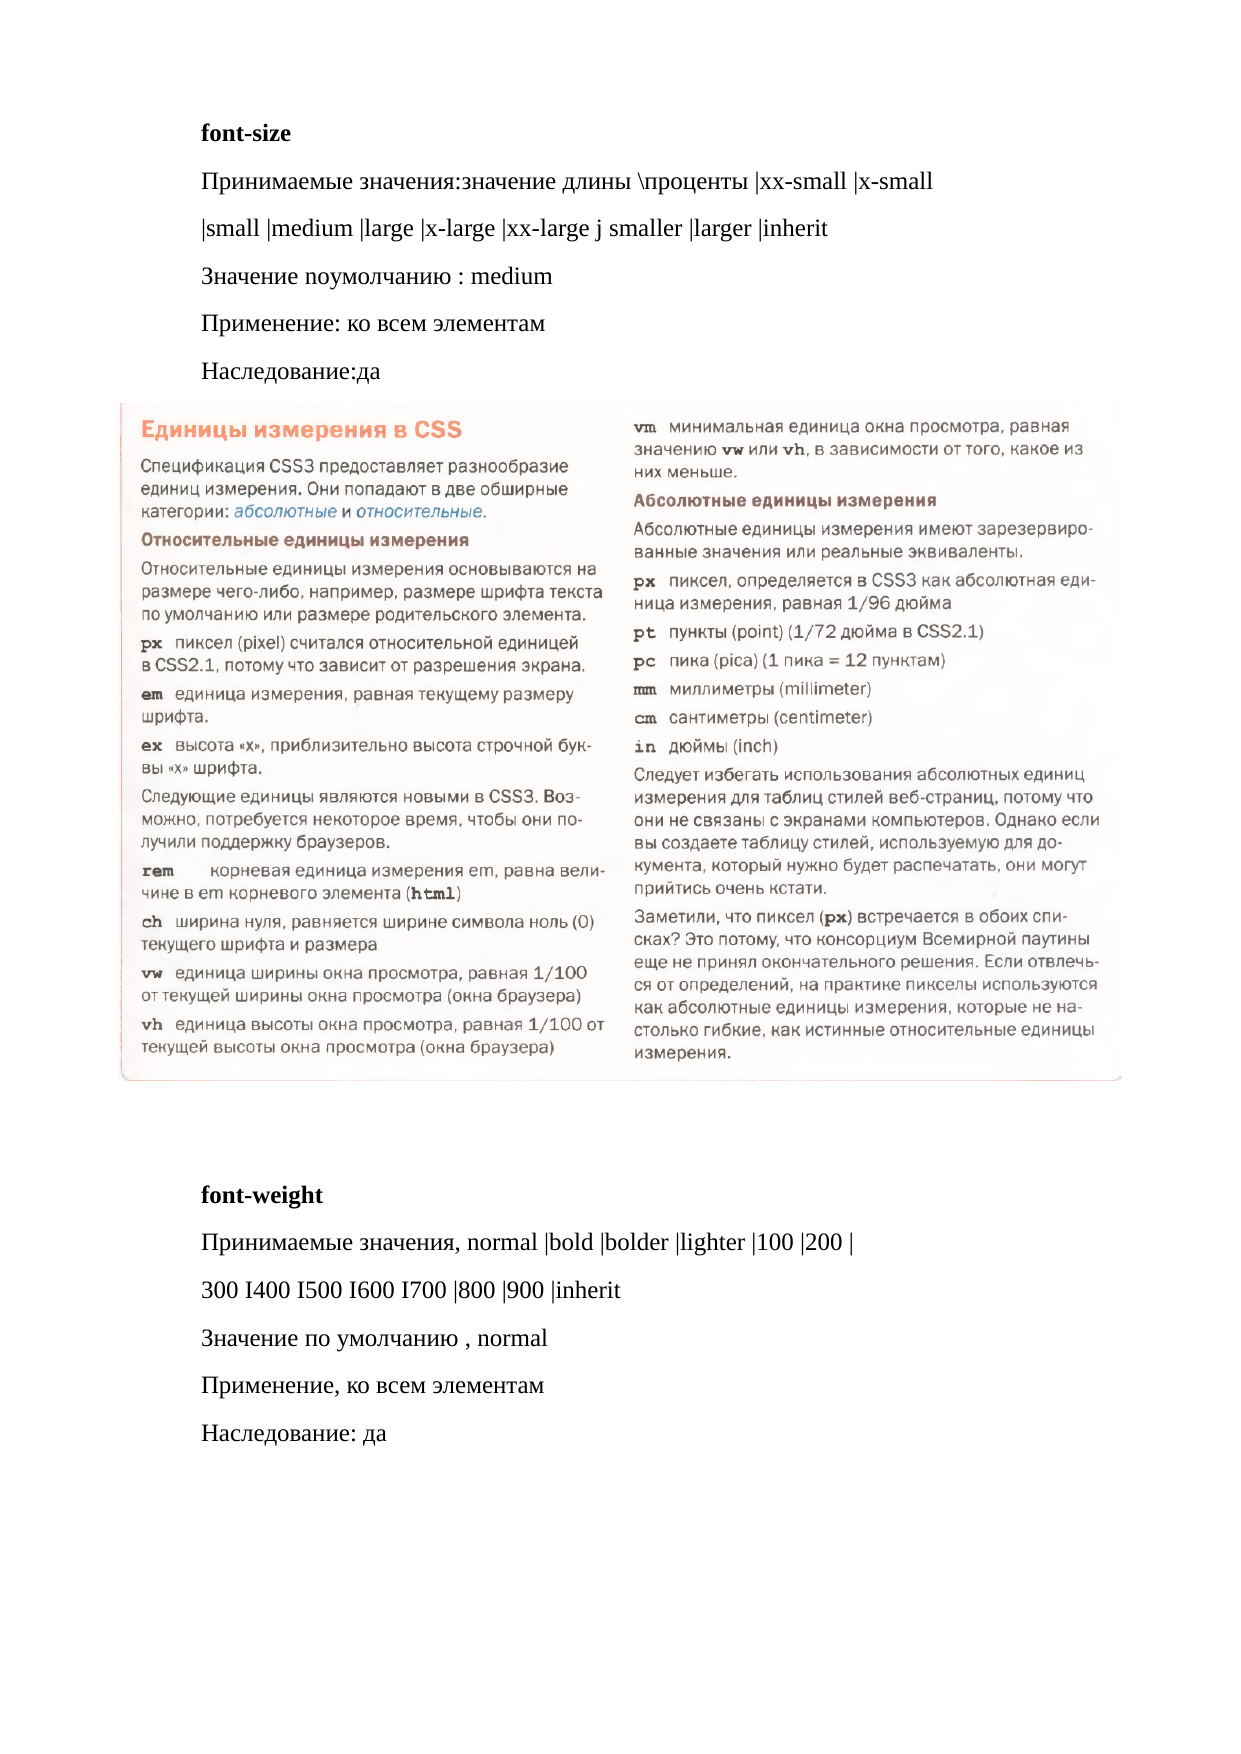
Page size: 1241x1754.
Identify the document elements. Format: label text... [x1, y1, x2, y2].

text Принимаемые значения, normal |bold |bolder |lighter |100 |200 | [118, 1227, 1122, 1256]
text |small |medium |large |x-large |xx-large j smaller |larger |inherit [118, 213, 1122, 242]
text Применение: ко всем элементам [118, 308, 1122, 337]
text Значение по умолчанию , normal [118, 1323, 1122, 1351]
text font-size [118, 118, 1122, 147]
text font-weight [118, 1180, 1122, 1208]
text Значение noумолчанию : medium [118, 261, 1122, 290]
text Наследование:да [118, 356, 1122, 385]
picture [118, 403, 1123, 1081]
text Применение, ко всем элементам [118, 1370, 1122, 1399]
text Наследование: да [118, 1418, 1122, 1447]
text 300 I400 I500 I600 I700 |800 |900 |inherit [118, 1275, 1122, 1304]
text Принимаемые значения:значение длины \проценты |xx-small |x-small [118, 166, 1122, 194]
